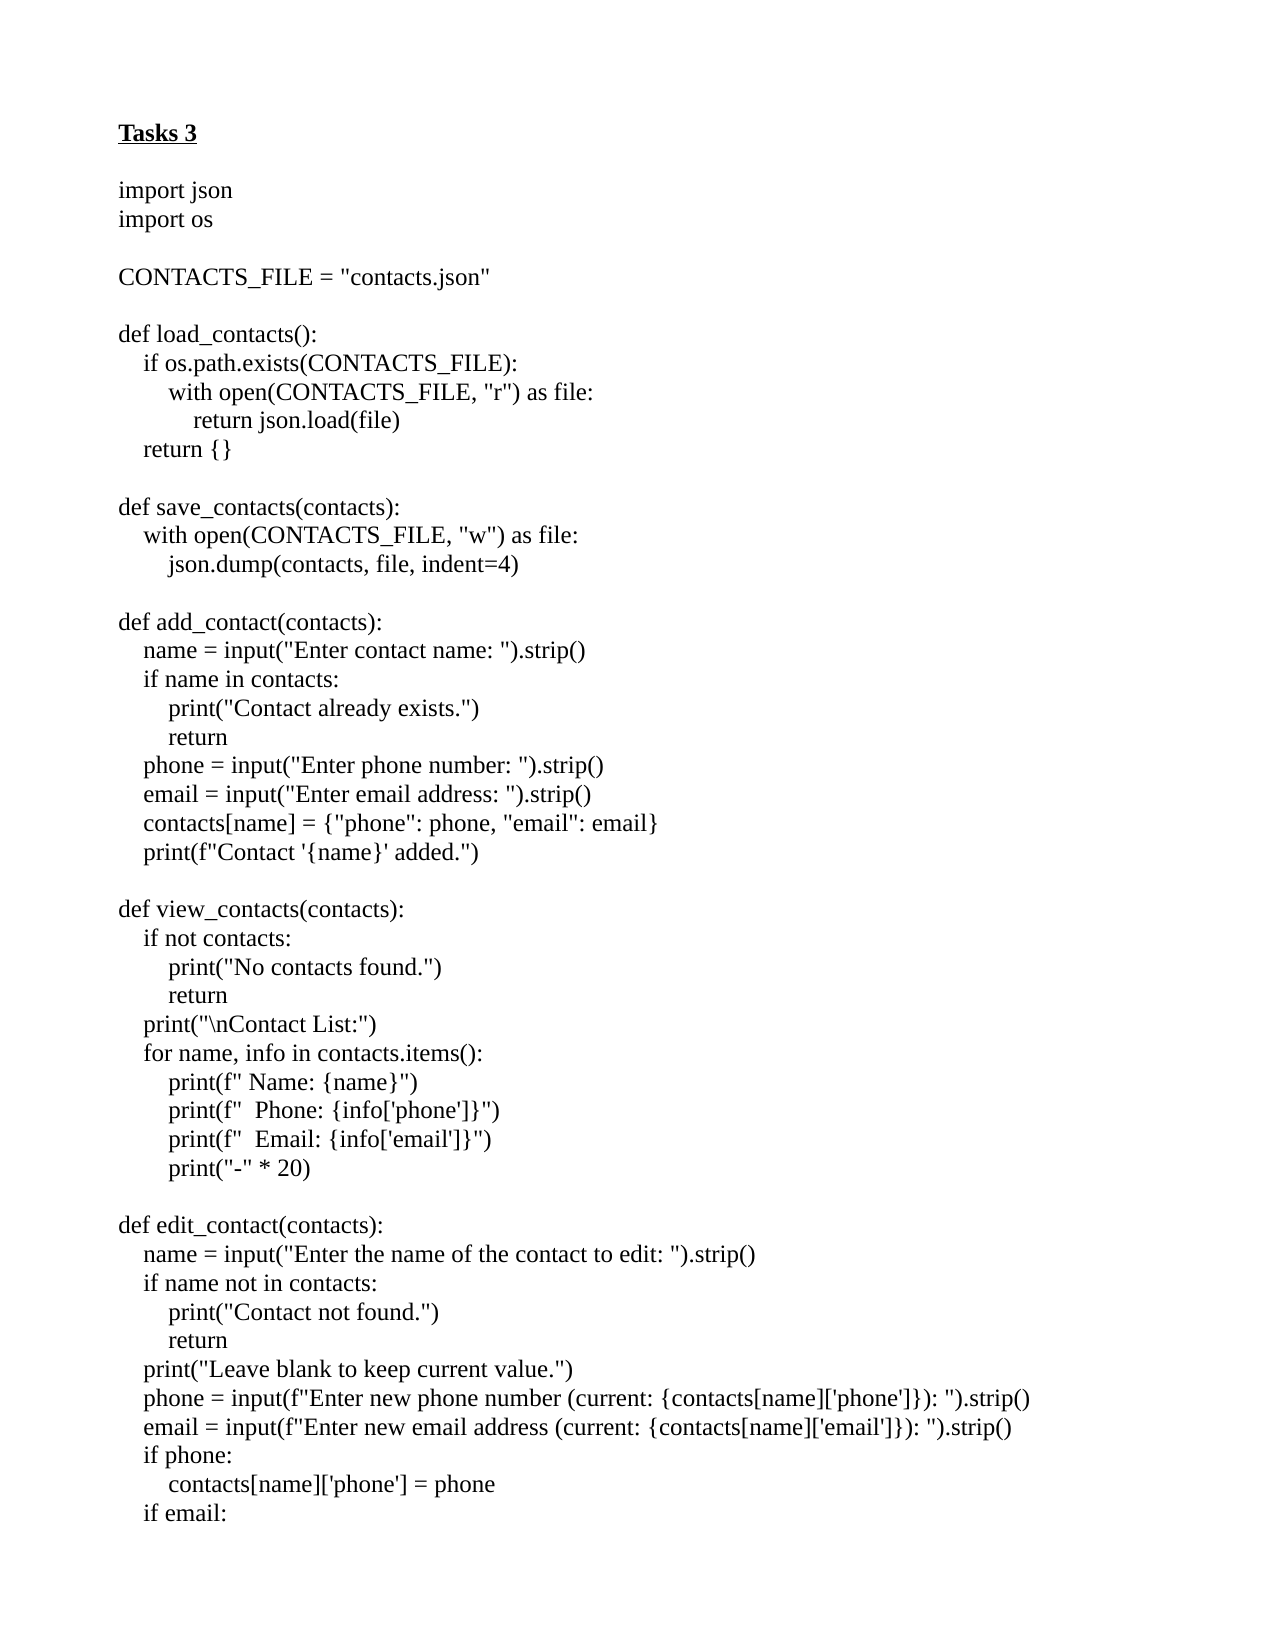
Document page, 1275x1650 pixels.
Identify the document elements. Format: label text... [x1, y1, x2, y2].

text import json import os CONTACTS_FILE = "contacts.json" def load_contacts(): if os.path.exists(CONTACTS_FILE): with open(CONTACTS_FILE, "r") as file: return json.load(file) return {} def save_contacts(contacts): with open(CONTACTS_FILE, "w") as file: json.dump(contacts, file, indent=4) def add_contact(contacts): name = input("Enter contact name: ").strip() if name in contacts: print("Contact already exists.") return phone = input("Enter phone number: ").strip() email = input("Enter email address: ").strip() contacts[name] = {"phone": phone, "email": email} print(f"Contact '{name}' added.") def view_contacts(contacts): if not contacts: print("No contacts found.") return print("\nContact List:") for name, info in contacts.items(): print(f" Name: {name}") print(f" Phone: {info['phone']}") print(f" Email: {info['email']}") print("-" * 20) def edit_contact(contacts): name = input("Enter the name of the contact to edit: ").strip() if name not in contacts: print("Contact not found.") return print("Leave blank to keep current value.") phone = input(f"Enter new phone number (current: {contacts[name]['phone']}): ").strip() email = input(f"Enter new email address (current: {contacts[name]['email']}): ").strip() if phone: contacts[name]['phone'] = phone if email: [118, 176, 1157, 1527]
text Tasks 3 [118, 118, 1157, 147]
